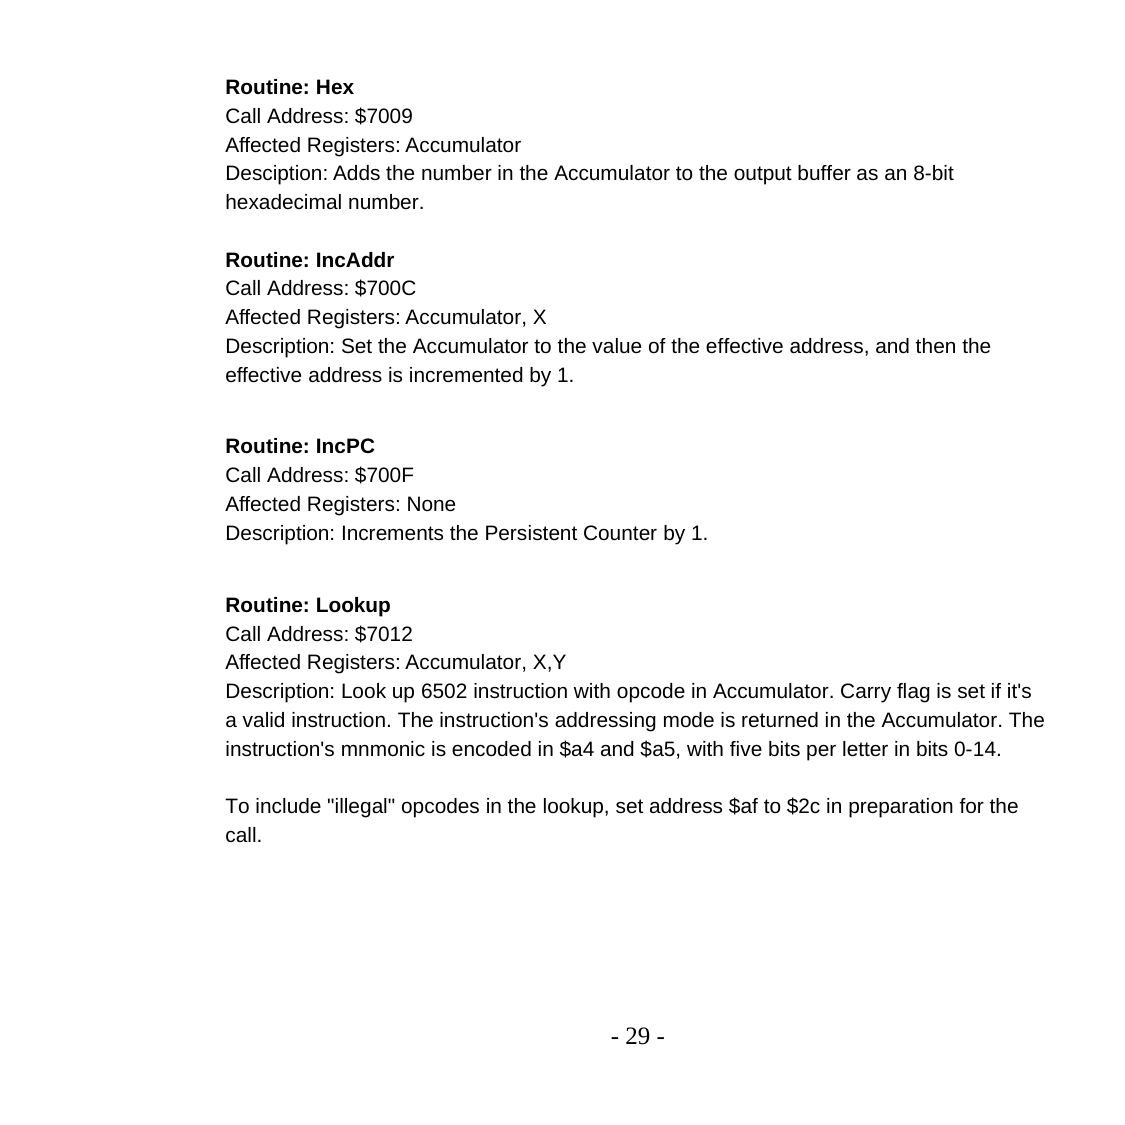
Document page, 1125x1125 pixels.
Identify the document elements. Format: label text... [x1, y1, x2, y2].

text Affected Registers: None [225, 492, 1048, 516]
text Description: Increments the Persistent Counter by 1. [225, 521, 1048, 544]
text Affected Registers:Accumulator, X,Y [225, 650, 1048, 674]
text Routine: Lookup Call Address: $7012 [225, 593, 417, 645]
text Call Address: $7009 [225, 104, 1048, 128]
text Routine: IncPC Call Address: $700F [225, 434, 418, 487]
text - 29 - [611, 1021, 1048, 1050]
text Description: Set the Accumulator to the value of the effective address, and then the effective address is incremented by 1. [225, 334, 994, 386]
text Desciption:Adds the number in the Accumulator to the output buffer as an 8-bit hexadecimal number. [225, 161, 957, 214]
text Routine: IncAddr Call Address: $700C [225, 247, 421, 300]
text Affected Registers:Accumulator [225, 132, 1048, 156]
text To include "illegal" opcodes in the lookup, set address $af to $2c in preparation for the call. [225, 794, 1020, 847]
text Description: Look up 6502 instruction with opcode in Accumulator. Carry flag is set if it's a valid instruction. The instruction's addressing mode is returned in the Accumulator. The instruction's mnmonic is encoded in $a4 and $a5, with five bits per letter in bits 0-14. [225, 679, 1048, 760]
text Routine: Hex [225, 75, 1048, 99]
text Affected Registers:Accumulator, X [225, 305, 1048, 329]
